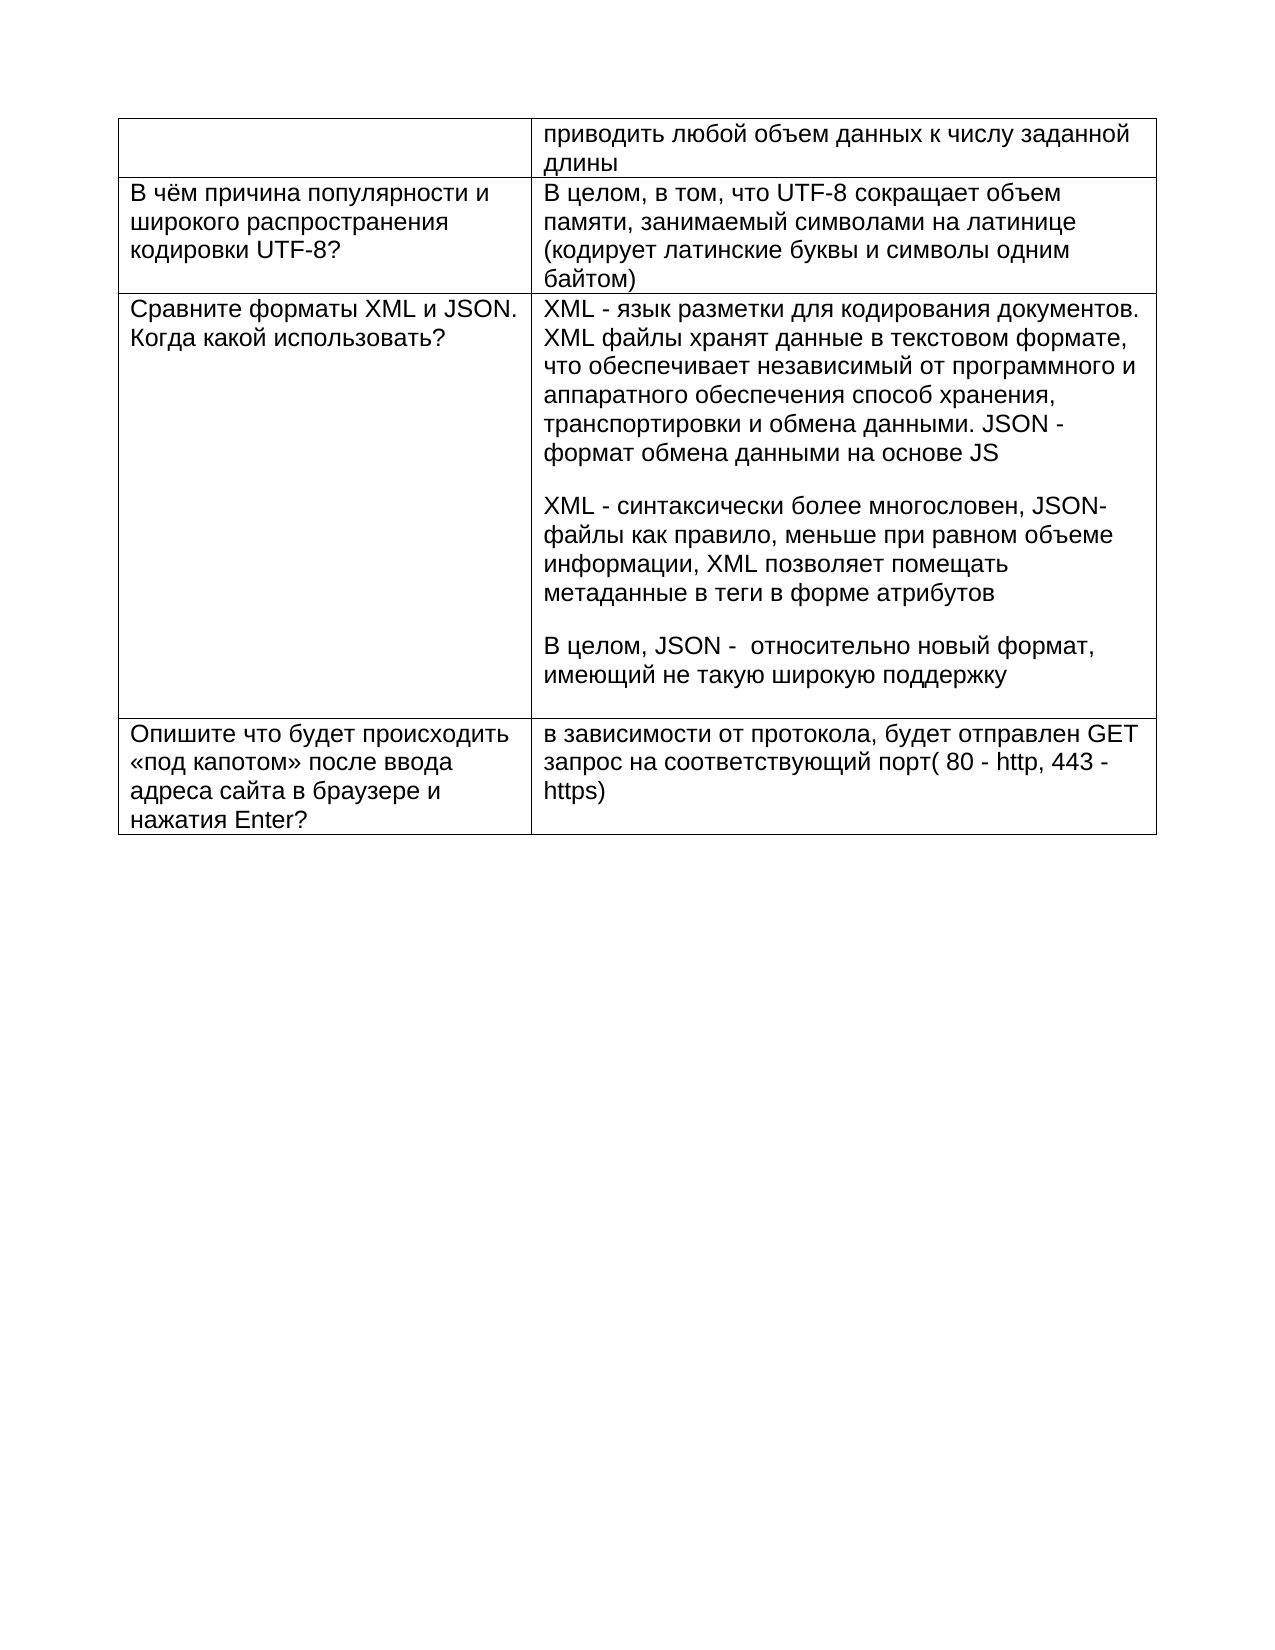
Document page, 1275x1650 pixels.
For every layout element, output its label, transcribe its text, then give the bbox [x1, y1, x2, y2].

table_cell Опишите что будет происходить «под капотом» после ввода адреса сайта в браузере и нажатия Enter? [119, 719, 531, 833]
table_cell В чём причина популярности и широкого распространения кодировки UTF-8? [119, 178, 531, 293]
table_cell Сравните форматы XML и JSON. Когда какой использовать? [119, 294, 531, 717]
table_cell XML - язык разметки для кодирования документов. XML файлы хранят данные в текстовом формате, что обеспечивает независимый от программного и аппаратного обеспечения способ хранения, транспортировки и обмена данными. JSON - формат обмена данными на основе JS XML - синтаксически более многословен, JSON-файлы как правило, меньше при равном объеме информации, XML позволяет помещать метаданные в теги в форме атрибутов В целом, JSON - относительно новый формат, имеющий не такую широкую поддержку [532, 294, 1156, 717]
table_cell В целом, в том, что UTF-8 сокращает объем памяти, занимаемый символами на латинице (кодирует латинские буквы и символы одним байтом) [532, 178, 1156, 293]
table_cell в зависимости от протокола, будет отправлен GET запрос на соответствующий порт( 80 - http, 443 - https) [532, 719, 1156, 833]
table_cell [119, 119, 531, 177]
table_cell приводить любой объем данных к числу заданной длины [532, 119, 1156, 177]
